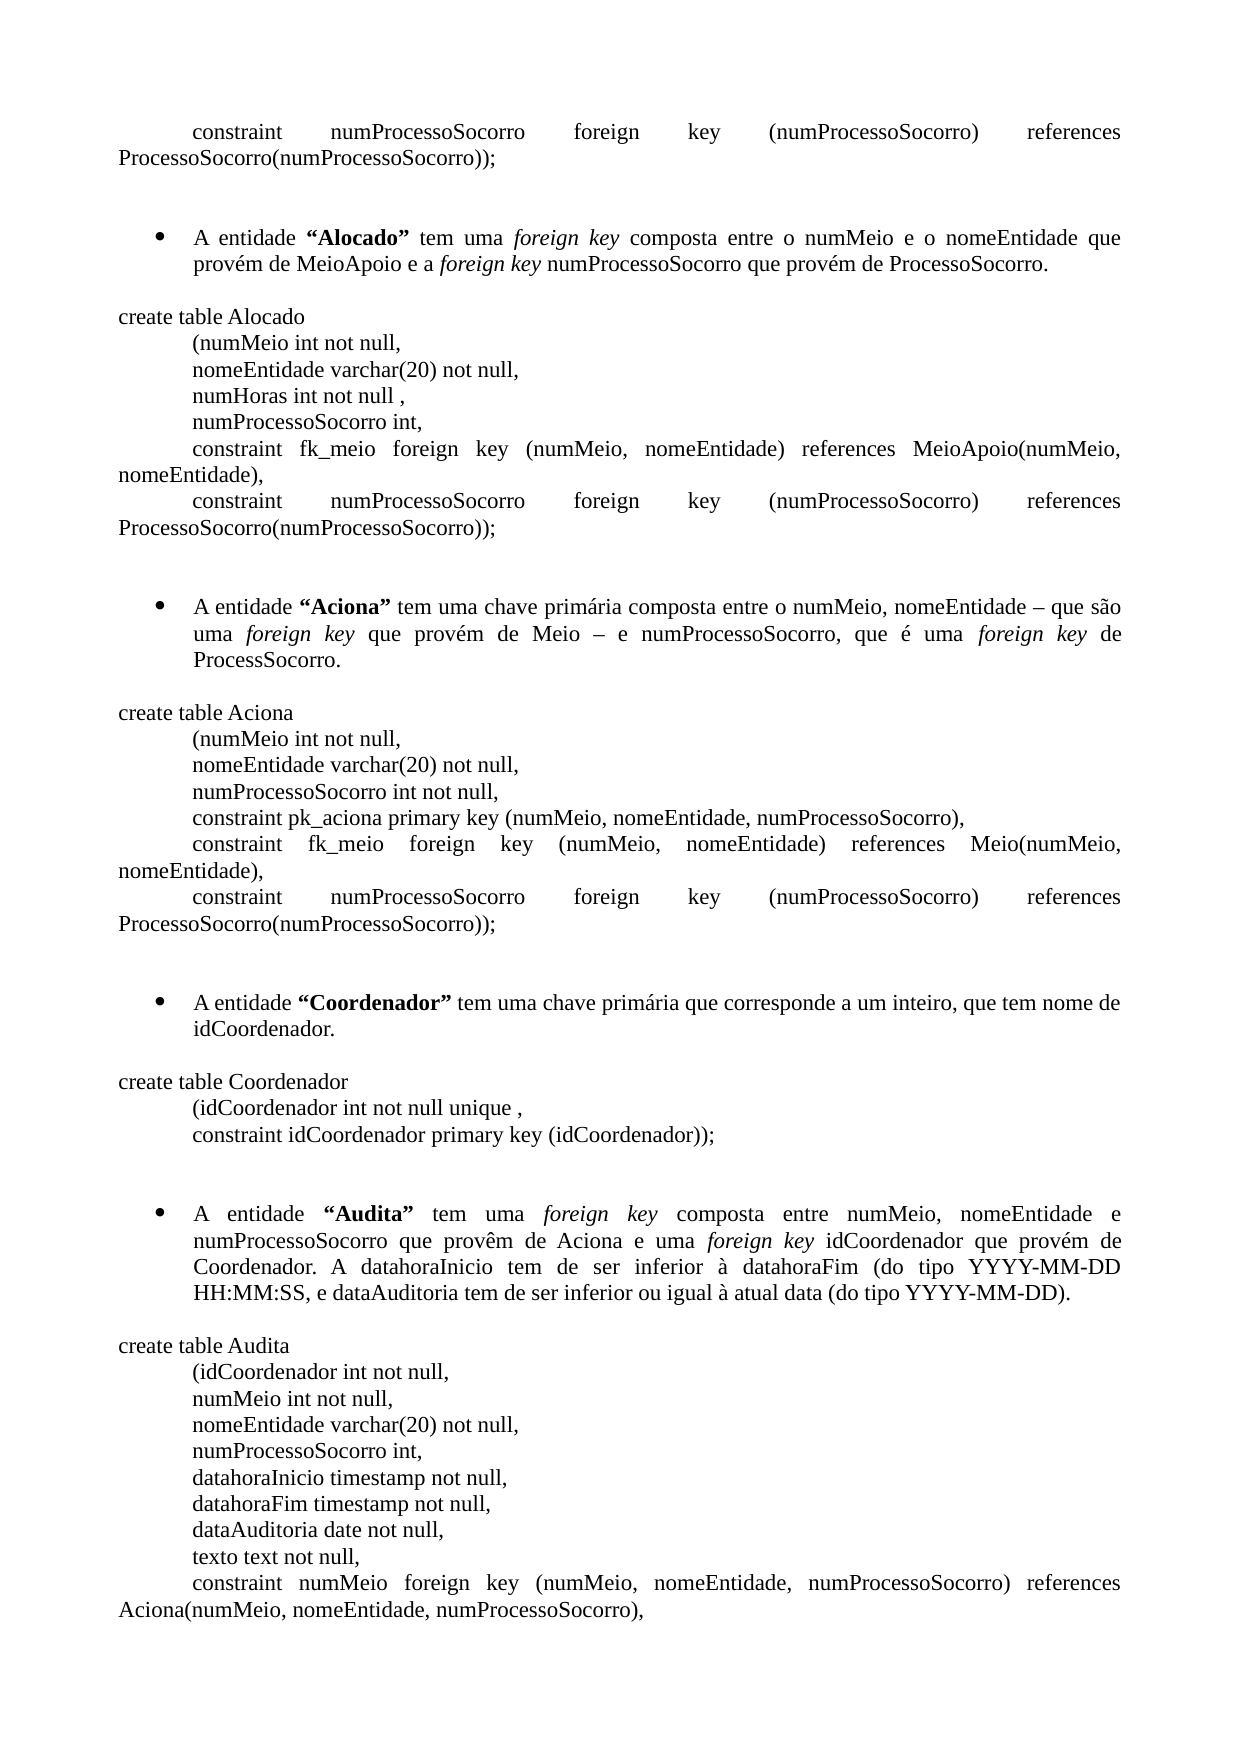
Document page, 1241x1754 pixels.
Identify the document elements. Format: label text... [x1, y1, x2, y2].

text numProcessoSocorro int, [118, 1437, 1122, 1464]
text datahoraInicio timestamp not null, [118, 1464, 1122, 1490]
text numHoras int not null , [118, 382, 1122, 408]
text nomeEntidade varchar(20) not null, [118, 356, 1122, 382]
text constraint numMeio foreign key (numMeio, nomeEntidade, numProcessoSocorro) references Aciona(numMeio, nomeEntidade, numProcessoSocorro), [118, 1569, 1122, 1622]
text (idCoordenador int not null, [118, 1358, 1122, 1385]
list A entidade “Audita” tem uma foreign key composta entre numMeio, nomeEntidade e numProcessoSocorro que provêm de Aciona e uma foreign key idCoordenador que provém de Coordenador. A datahoraInicio tem de ser inferior à datahoraFim (do tipo YYYY-MM-DD HH:MM:SS, e dataAuditoria tem de ser inferior ou igual à atual data (do tipo YYYY-MM-DD). [156, 1200, 1122, 1306]
text constraint idCoordenador primary key (idCoordenador)); [118, 1121, 1122, 1147]
text constraint numProcessoSocorro foreign key (numProcessoSocorro) references ProcessoSocorro(numProcessoSocorro)); [118, 487, 1122, 540]
text (idCoordenador int not null unique , [118, 1094, 1122, 1121]
text constraint pk_aciona primary key (numMeio, nomeEntidade, numProcessoSocorro), [118, 804, 1122, 831]
text create table Aciona [118, 699, 1122, 725]
text numProcessoSocorro int, [118, 408, 1122, 435]
text dataAuditoria date not null, [118, 1517, 1122, 1543]
text datahoraFim timestamp not null, [118, 1490, 1122, 1517]
text (numMeio int not null, [118, 725, 1122, 751]
text constraint fk_meio foreign key (numMeio, nomeEntidade) references MeioApoio(numMeio, nomeEntidade), [118, 435, 1122, 487]
text numProcessoSocorro int not null, [118, 778, 1122, 804]
text nomeEntidade varchar(20) not null, [118, 751, 1122, 778]
text constraint numProcessoSocorro foreign key (numProcessoSocorro) references ProcessoSocorro(numProcessoSocorro)); [118, 883, 1122, 936]
text create table Audita [118, 1332, 1122, 1358]
text nomeEntidade varchar(20) not null, [118, 1411, 1122, 1437]
text constraint numProcessoSocorro foreign key (numProcessoSocorro) references ProcessoSocorro(numProcessoSocorro)); [118, 118, 1122, 171]
list A entidade “Alocado” tem uma foreign key composta entre o numMeio e o nomeEntidade que provém de MeioApoio e a foreign key numProcessoSocorro que provém de ProcessoSocorro. [156, 223, 1122, 277]
list A entidade “Aciona” tem uma chave primária composta entre o numMeio, nomeEntidade – que são uma foreign key que provém de Meio – e numProcessoSocorro, que é uma foreign key de ProcessSocorro. [156, 593, 1122, 672]
text numMeio int not null, [118, 1385, 1122, 1411]
text create table Alocado [118, 303, 1122, 329]
text (numMeio int not null, [118, 329, 1122, 356]
text create table Coordenador [118, 1068, 1122, 1094]
text texto text not null, [118, 1543, 1122, 1569]
list A entidade “Coordenador” tem uma chave primária que corresponde a um inteiro, que tem nome de idCoordenador. [156, 989, 1122, 1042]
text constraint fk_meio foreign key (numMeio, nomeEntidade) references Meio(numMeio, nomeEntidade), [118, 831, 1122, 883]
